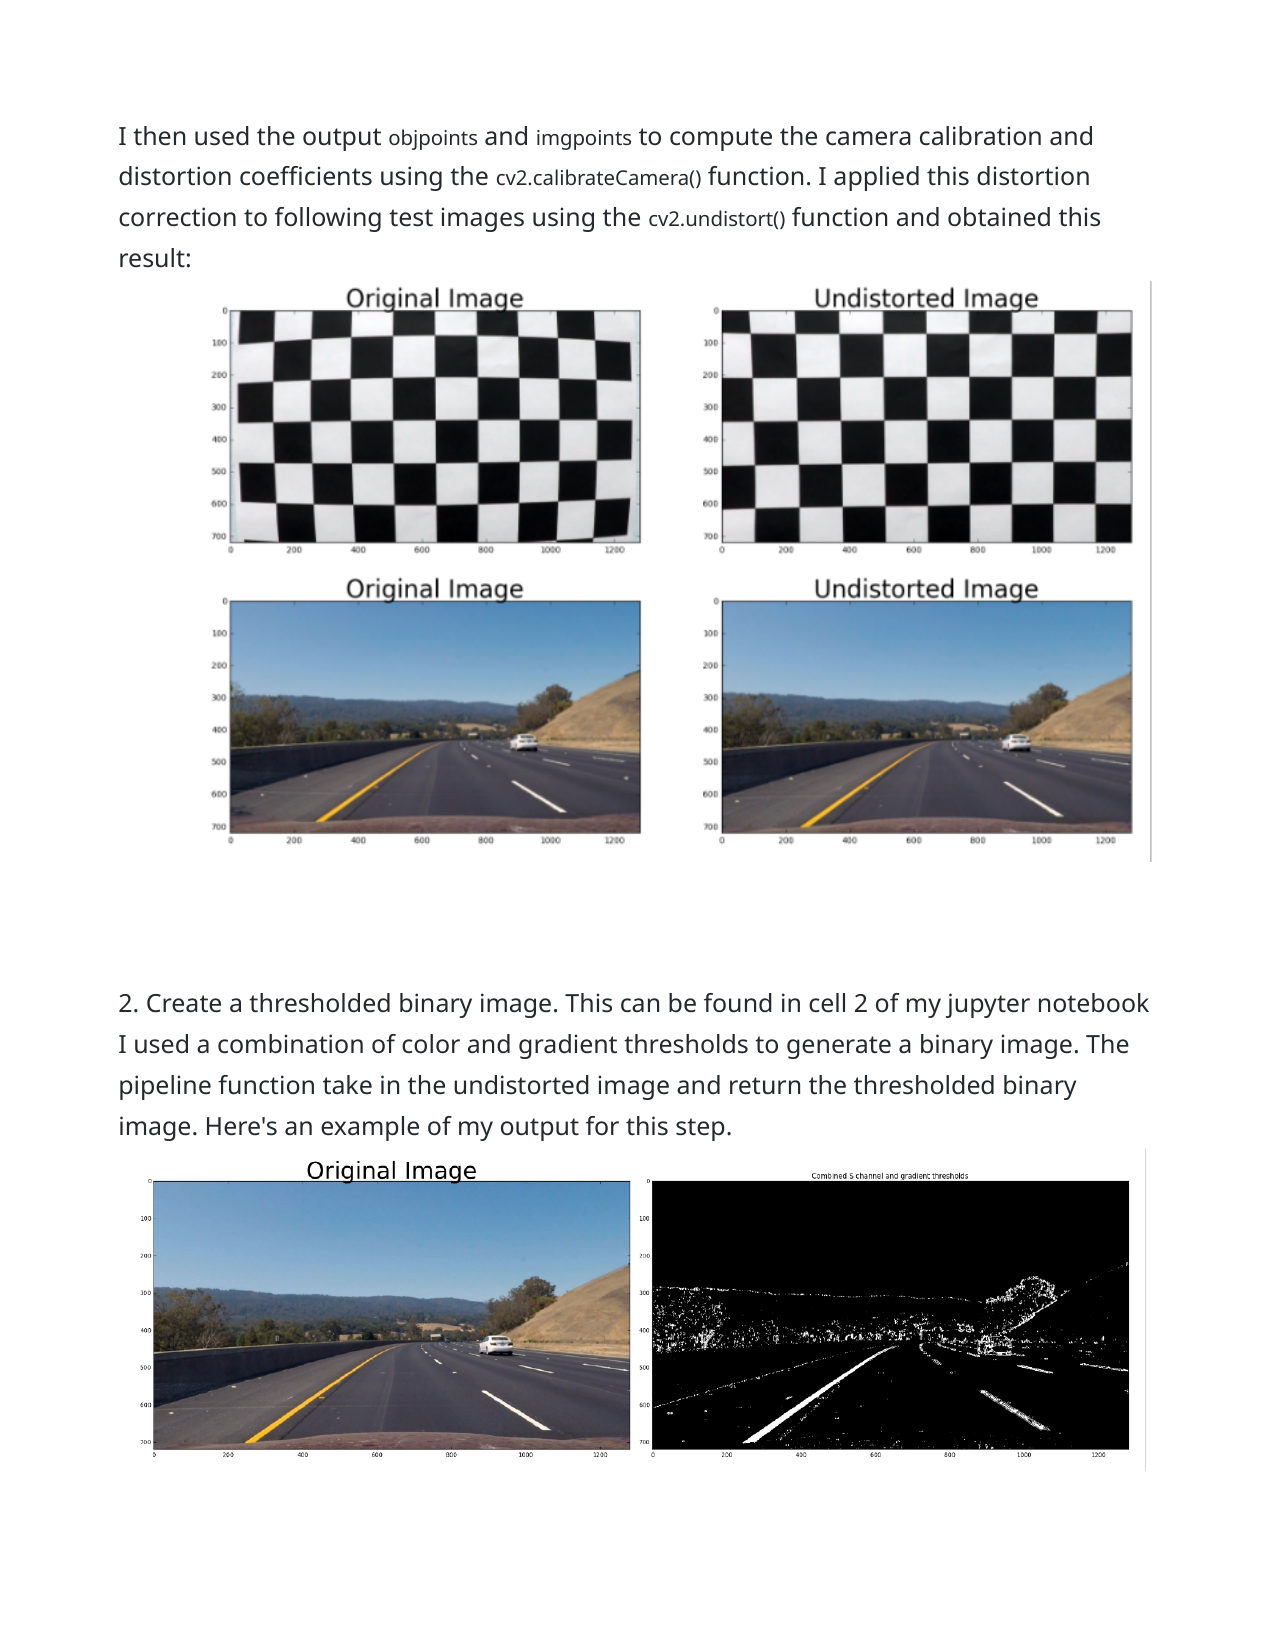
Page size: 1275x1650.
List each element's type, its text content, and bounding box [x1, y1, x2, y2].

text 2. Create a thresholded binary image. This can be found in cell 2 of my jupyter notebook I used a combination of color and gradient thresholds to generate a binary image. The pipeline function take in the undistorted image and return the thresholded binary image. Here's an example of my output for this step. [118, 986, 1157, 1142]
text I then used the output objpoints and imgpoints to compute the camera calibration and distortion coefficients using the cv2.calibrateCamera() function. I applied this distortion correction to following test images using the cv2.undistort() function and obtained this result: [118, 118, 1157, 275]
picture [118, 281, 1157, 862]
picture [118, 1149, 1157, 1471]
